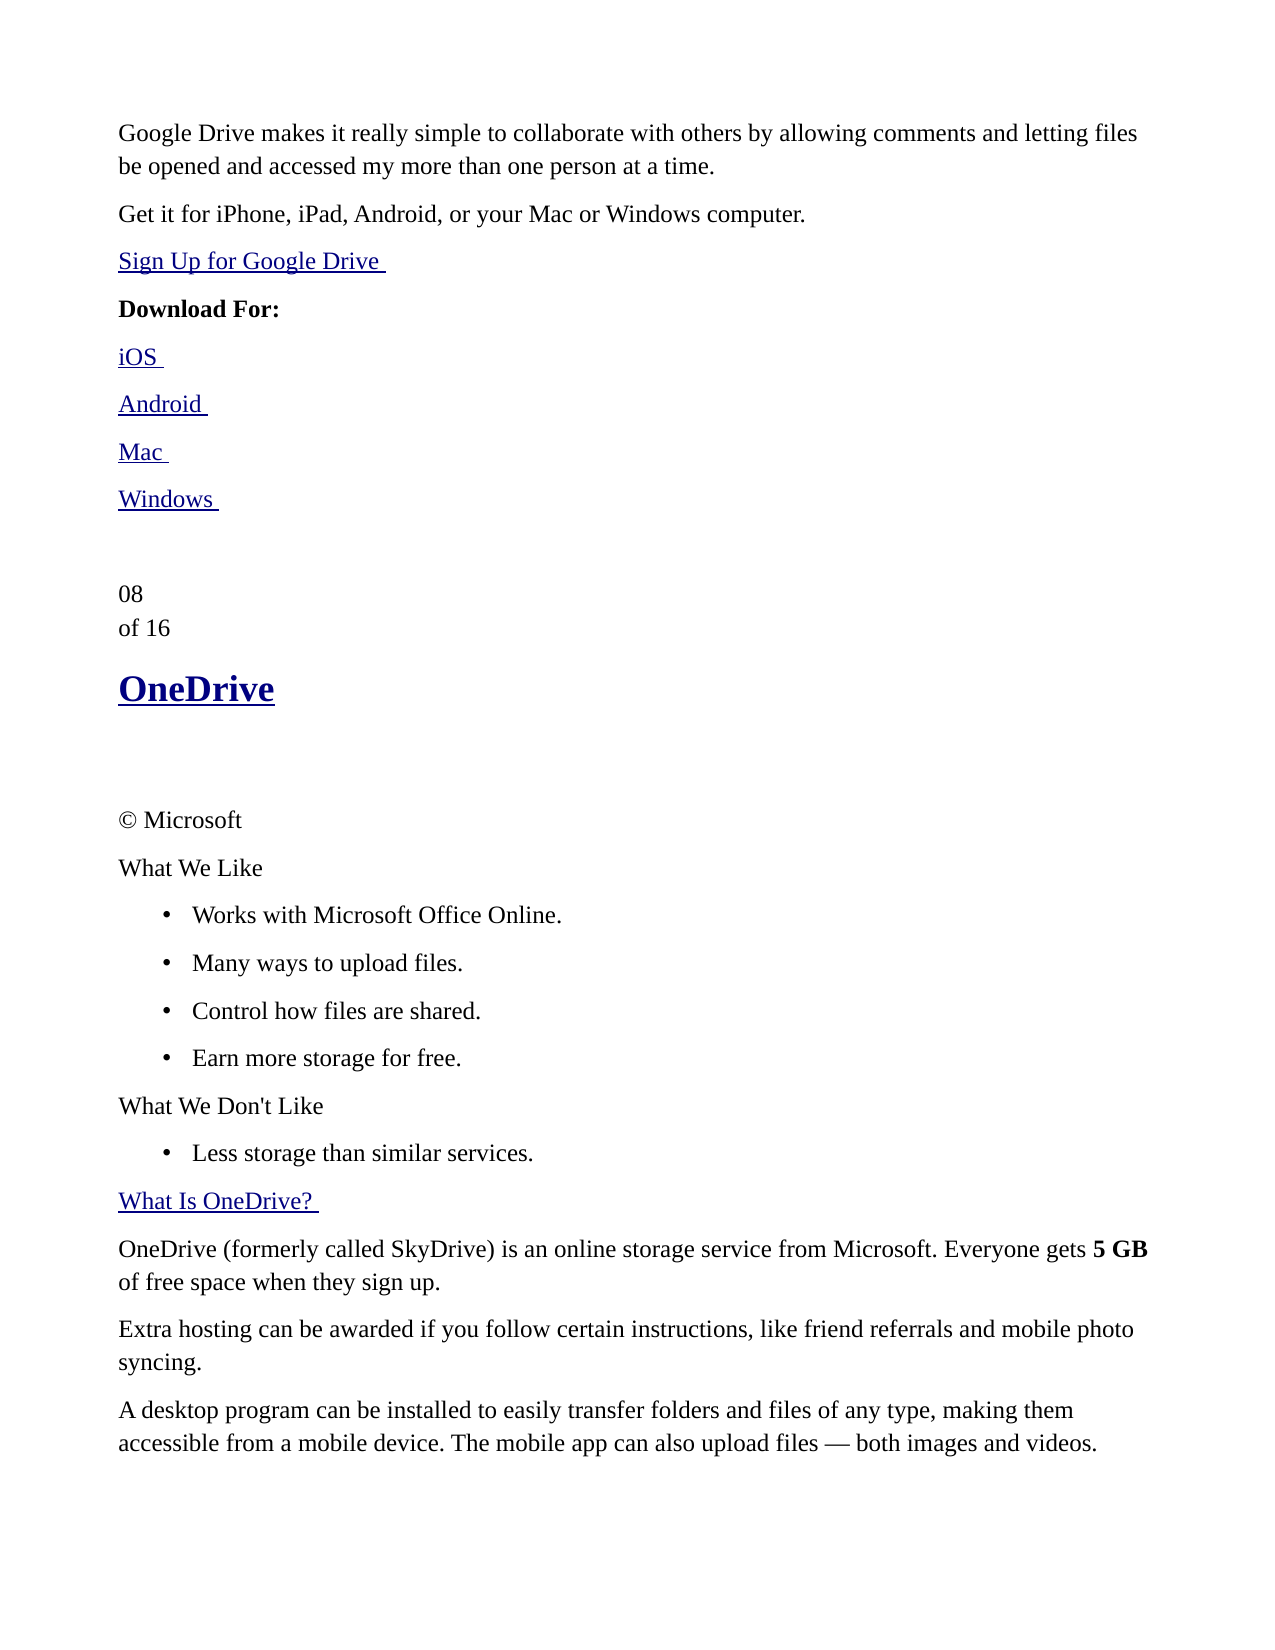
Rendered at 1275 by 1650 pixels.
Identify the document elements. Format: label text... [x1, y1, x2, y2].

text 08 [118, 579, 1157, 608]
text Get it for iPhone, iPad, Android, or your Mac or Windows computer. [118, 199, 1157, 227]
list Less storage than similar services. [162, 1138, 1157, 1167]
text What We Don't Like [118, 1091, 1157, 1120]
text Download For: [118, 294, 1157, 323]
list Earn more storage for free. [162, 1043, 1157, 1072]
list Control how files are shared. [162, 996, 1157, 1024]
list Many ways to upload files. [162, 948, 1157, 977]
text Sign Up for Google Drive [118, 246, 1157, 275]
text iOS [118, 342, 1157, 370]
text What Is OneDrive? [118, 1186, 1157, 1215]
subtitle OneDrive [118, 666, 1157, 709]
text © Microsoft [118, 805, 1157, 834]
list Works with Microsoft Office Online. [162, 901, 1157, 929]
text What We Like [118, 853, 1157, 882]
text Google Drive makes it really simple to collaborate with others by allowing comments and letting files be opened and accessed my more than one person at a time. [118, 118, 1157, 180]
text Windows [118, 484, 1157, 513]
text A desktop program can be installed to easily transfer folders and files of any type, making them accessible from a mobile device. The mobile app can also upload files — both images and videos. [118, 1395, 1157, 1457]
text OneDrive (formerly called SkyDrive) is an online storage service from Microsoft. Everyone gets 5 GB of free space when they sign up. [118, 1234, 1157, 1296]
text Mac [118, 437, 1157, 466]
text of 16 [118, 613, 1157, 641]
text Extra hosting can be awarded if you follow certain instructions, like friend referrals and mobile photo syncing. [118, 1314, 1157, 1376]
text Android [118, 389, 1157, 418]
